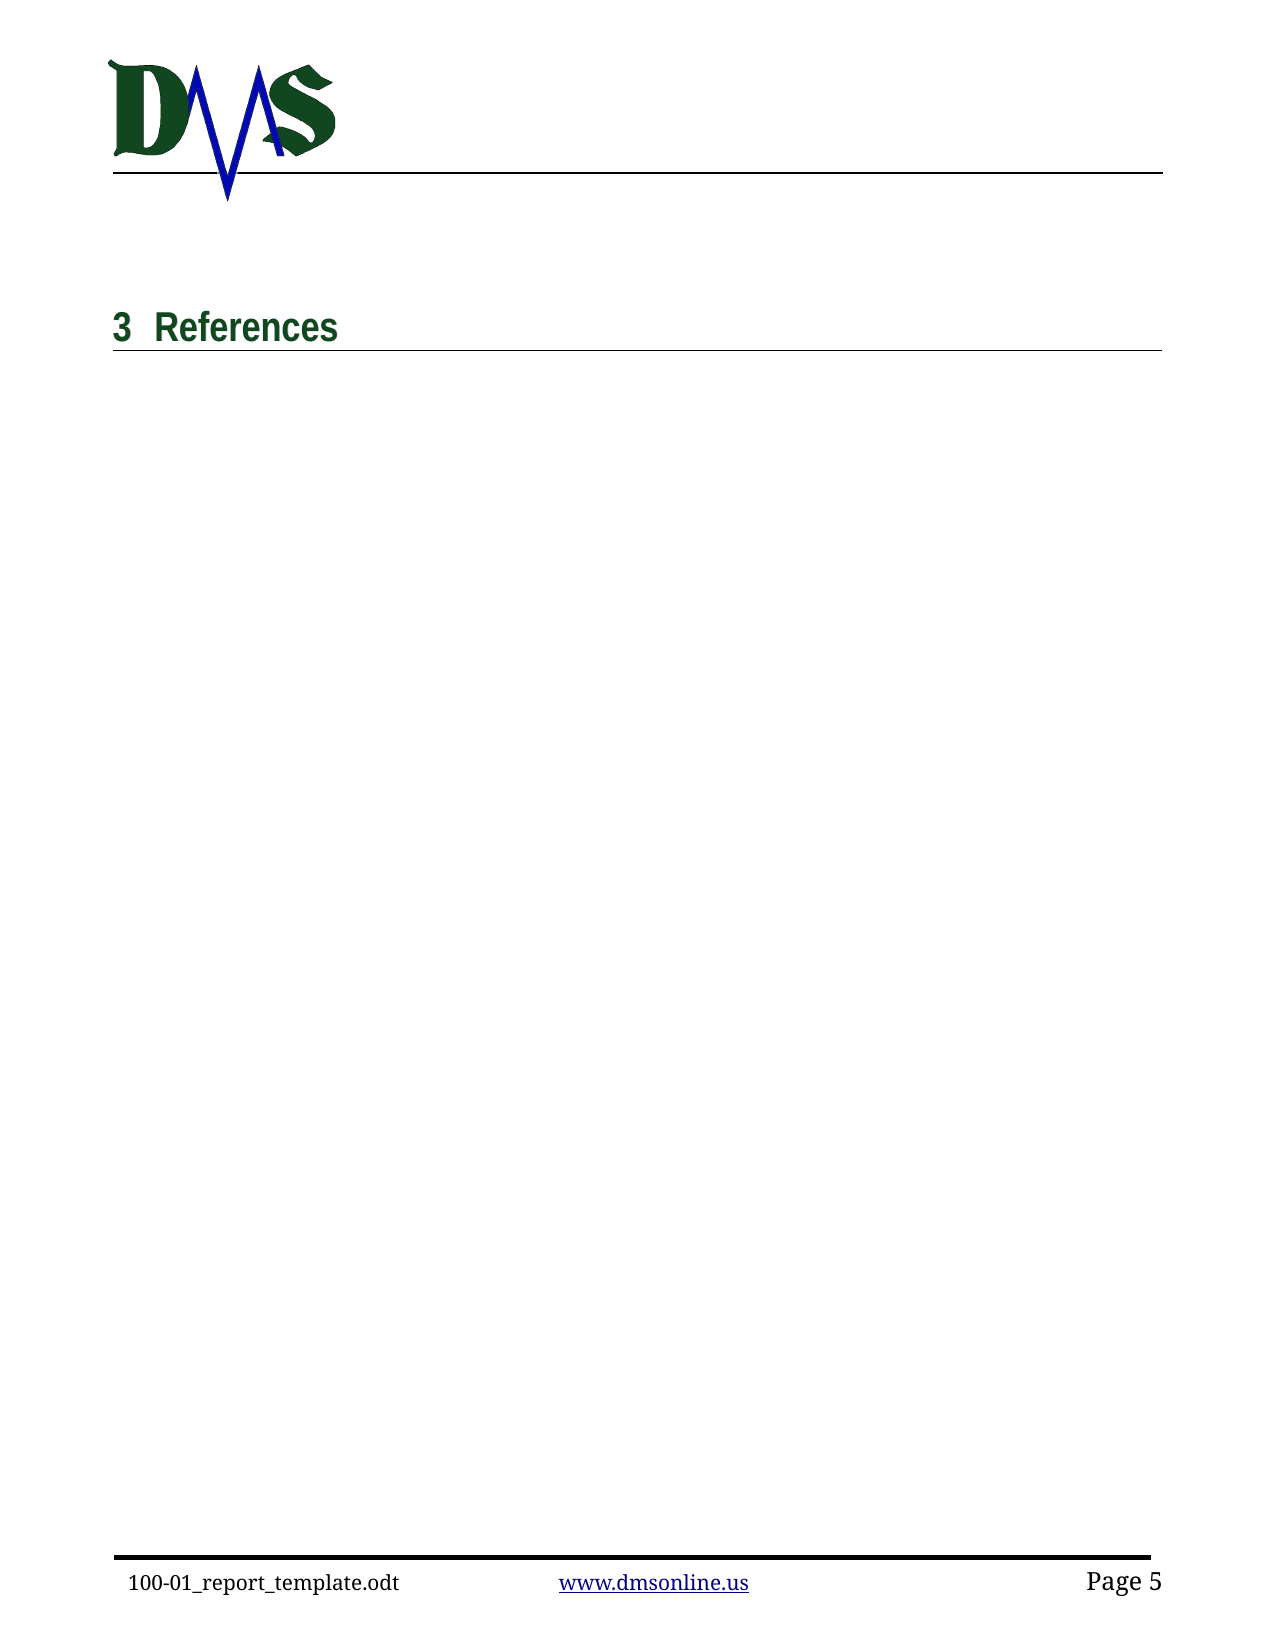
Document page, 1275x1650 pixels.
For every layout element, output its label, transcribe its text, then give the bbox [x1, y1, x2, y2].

picture [105, 56, 338, 204]
subtitle References [112, 302, 1162, 351]
